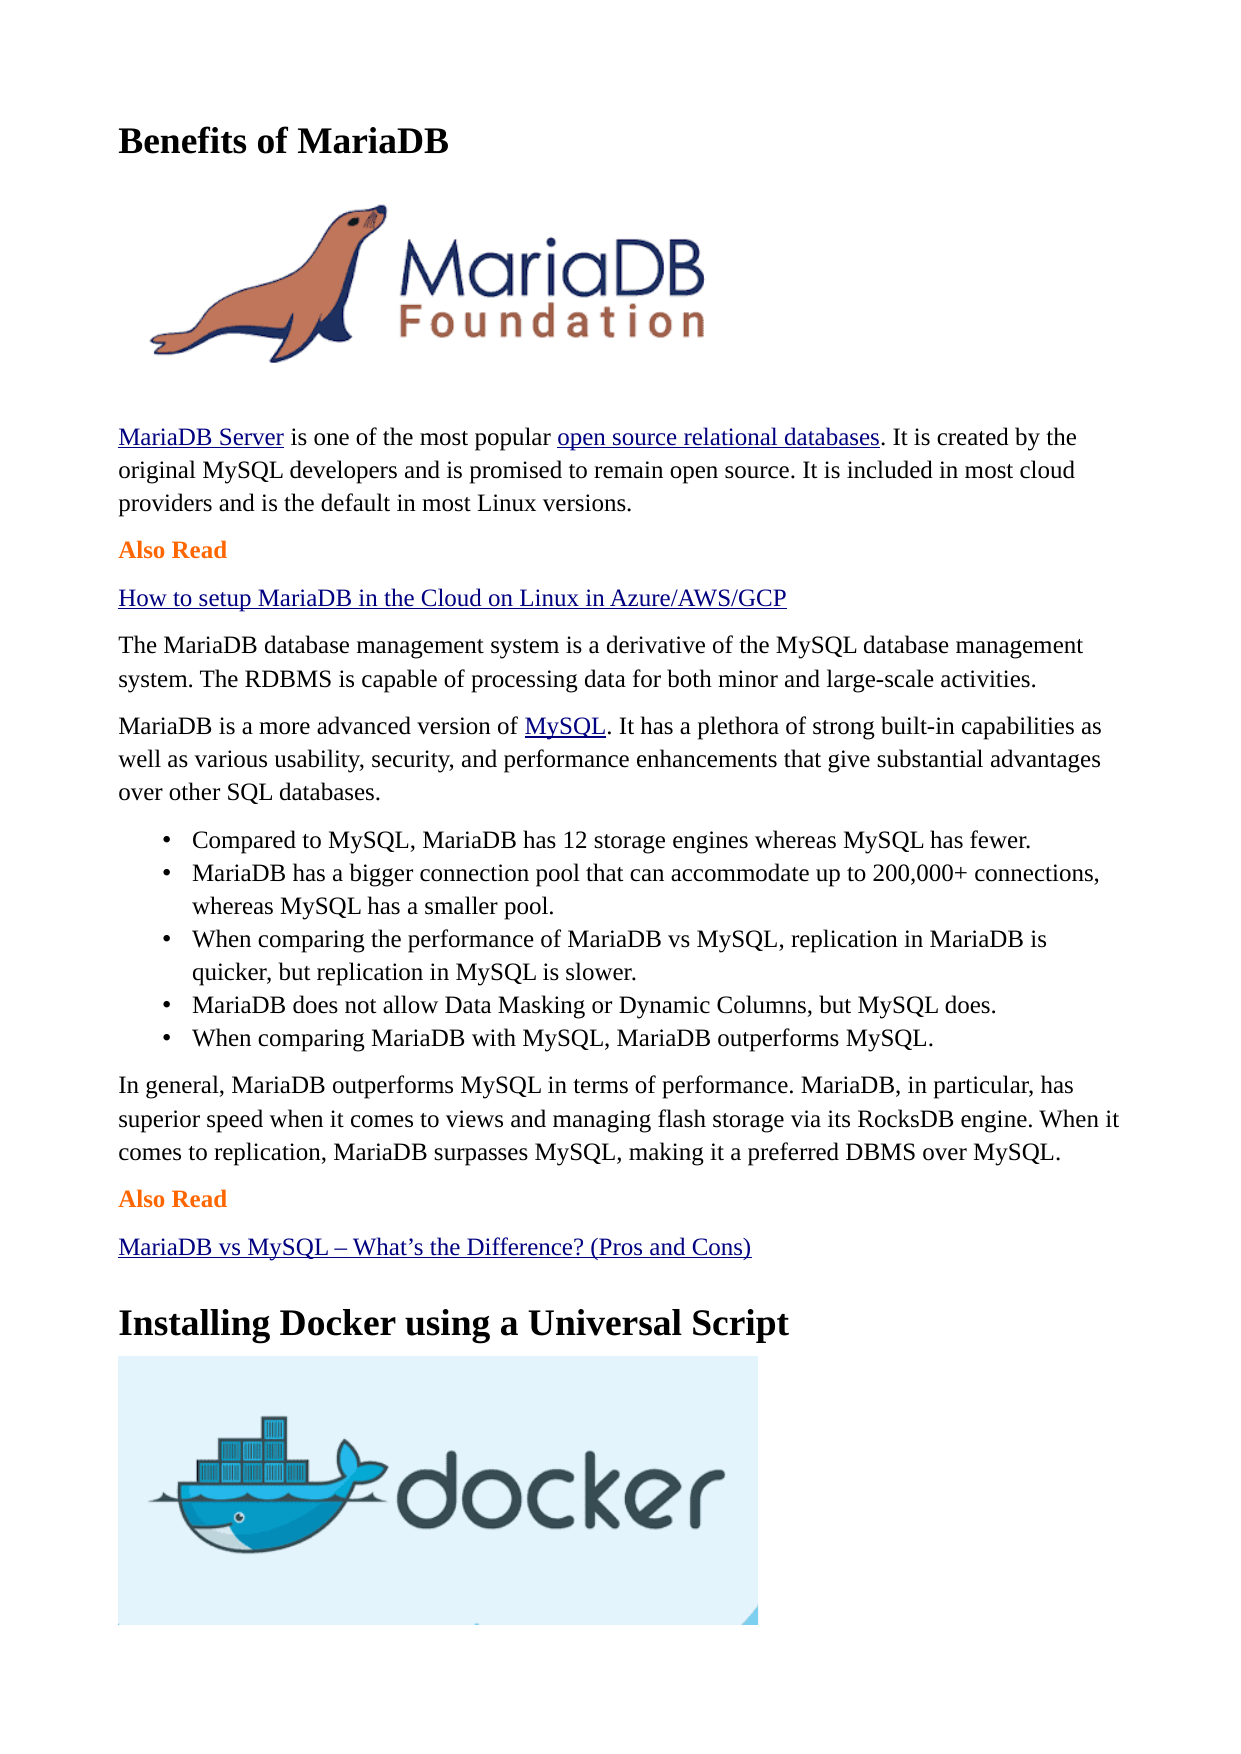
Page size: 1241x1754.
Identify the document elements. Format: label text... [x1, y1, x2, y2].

subtitle Benefits of MariaDB [118, 118, 1122, 161]
list MariaDB does not allow Data Masking or Dynamic Columns, but MySQL does. [162, 990, 1122, 1019]
text Also Read [118, 535, 1122, 564]
picture [118, 1356, 759, 1625]
text MariaDB Server is one of the most popular open source relational databases. It is created by the original MySQL developers and is promised to remain open source. It is included in most cloud providers and is the default in most Linux versions. [118, 422, 1122, 517]
text How to setup MariaDB in the Cloud on Linux in Azure/AWS/GCP [118, 583, 1122, 612]
list Compared to MySQL, MariaDB has 12 storage engines whereas MySQL has fewer. [162, 825, 1122, 854]
list When comparing MariaDB with MySQL, MariaDB outperforms MySQL. [162, 1023, 1122, 1052]
text In general, MariaDB outperforms MySQL in terms of performance. MariaDB, in particular, has superior speed when it comes to views and managing flash storage via its RocksDB engine. When it comes to replication, MariaDB surpasses MySQL, making it a preferred DBMS over MySQL. [118, 1071, 1122, 1165]
text MariaDB is a more advanced version of MySQL. It has a plethora of strong built-in capabilities as well as various usability, security, and performance enhancements that give substantial advantages over other SQL databases. [118, 711, 1122, 806]
text Also Read [118, 1184, 1122, 1213]
text MariaDB vs MySQL – What’s the Difference? (Pros and Cons) [118, 1232, 1122, 1261]
list When comparing the performance of MariaDB vs MySQL, replication in MariaDB is quicker, but replication in MySQL is slower. [162, 924, 1122, 986]
picture [118, 173, 759, 398]
subtitle Installing Docker using a Universal Script [118, 1300, 1122, 1343]
text The MariaDB database management system is a derivative of the MySQL database management system. The RDBMS is capable of processing data for both minor and large-scale activities. [118, 631, 1122, 692]
list MariaDB has a bigger connection pool that can accommodate up to 200,000+ connections, whereas MySQL has a smaller pool. [162, 858, 1122, 920]
